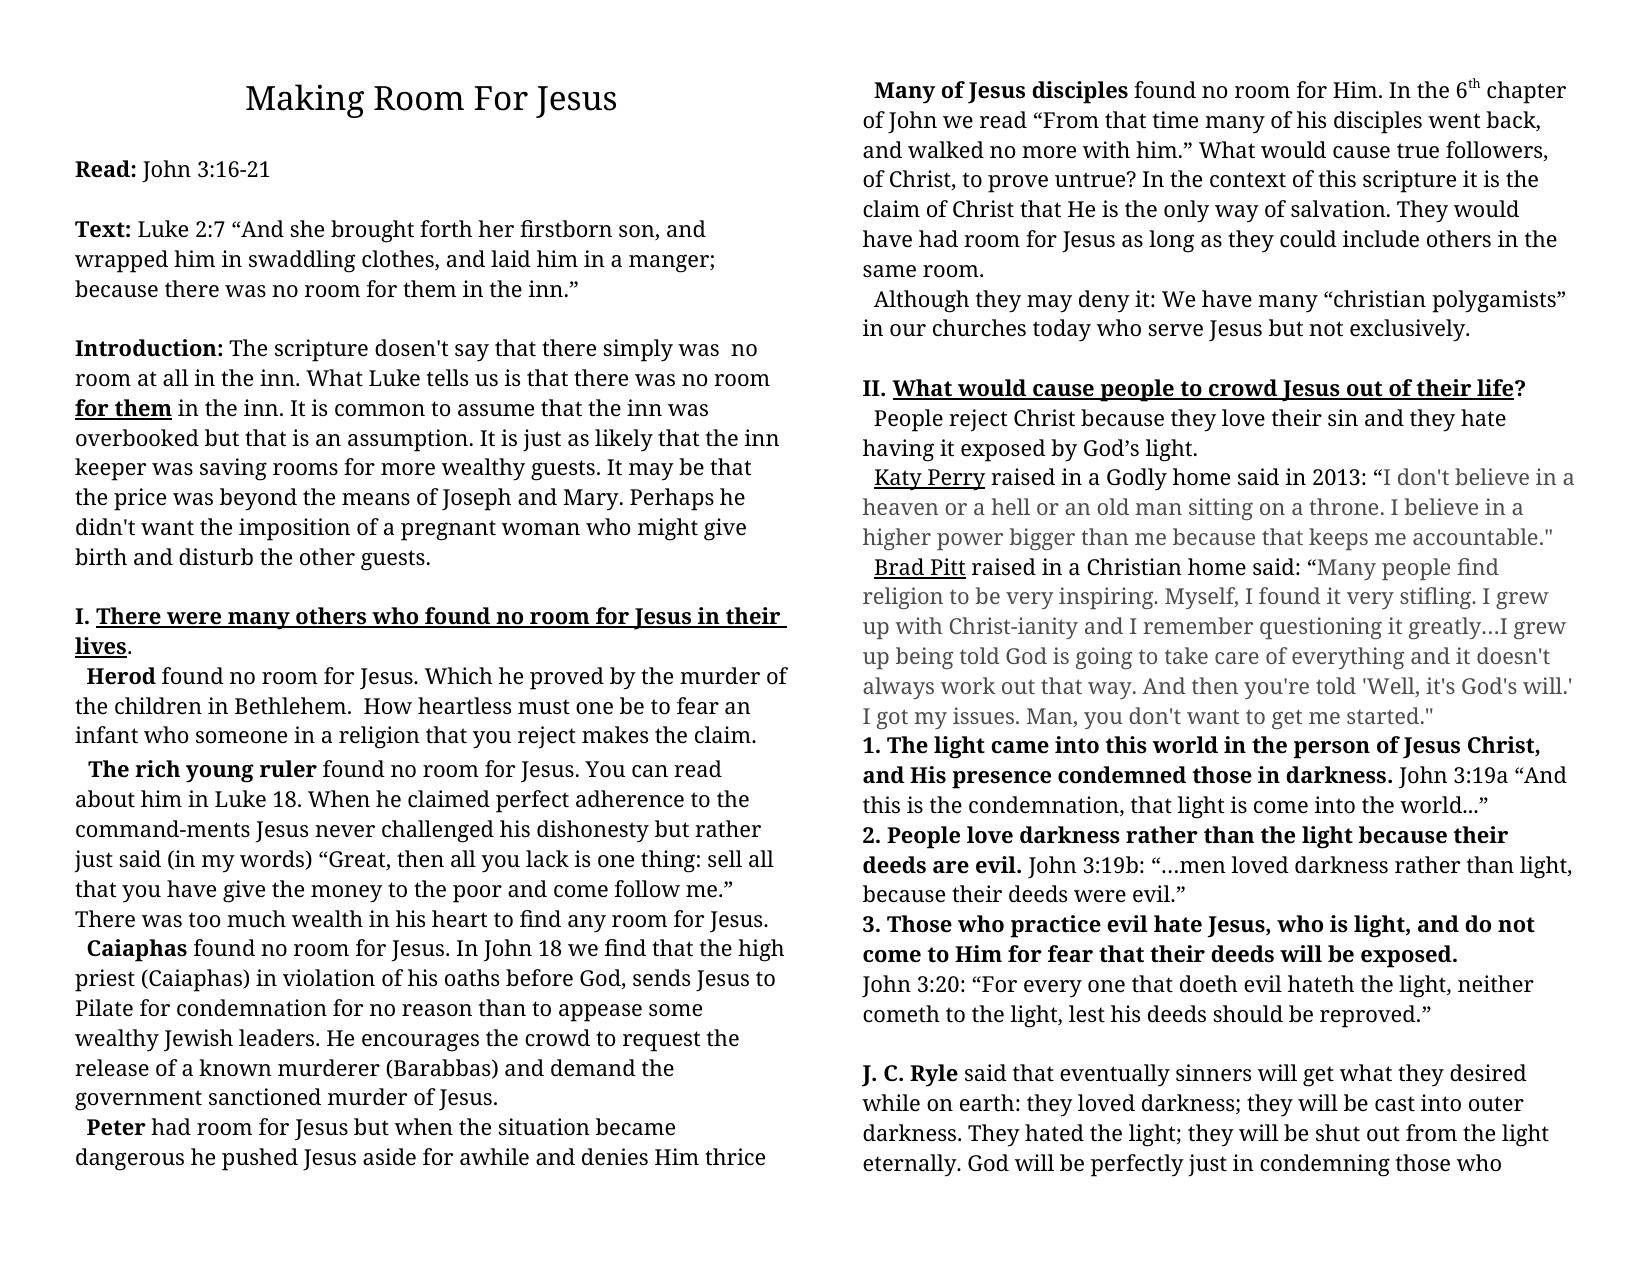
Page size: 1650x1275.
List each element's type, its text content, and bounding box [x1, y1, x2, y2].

text Caiaphas found no room for Jesus. In John 18 we find that the high priest (Caiaphas) in violation of his oaths before God, sends Jesus to Pilate for condemnation for no reason than to appease some wealthy Jewish leaders. He encourages the crowd to request the release of a known murderer (Barabbas) and demand the government sanctioned murder of Jesus. [75, 933, 787, 1112]
text J. C. Ryle said that eventually sinners will get what they desired while on earth: they loved darkness; they will be cast into outer darkness. They hated the light; they will be shut out from the light eternally. God will be perfectly just in condemning those who [862, 1058, 1575, 1177]
text Brad Pitt raised in a Christian home said: “Many people find religion to be very inspiring. Myself, I found it very stifling. I grew up with Christ-ianity and I remember questioning it greatly…I grew up being told God is going to take care of everything and it doesn't always work out that way. And then you're told 'Well, it's God's will.' I got my issues. Man, you don't want to get me started." [862, 552, 1575, 730]
subtitle Introduction: The scripture dosen't say that there simply was no room at all in the inn. What Luke tells us is that there was no room for them in the inn. It is common to assume that the inn was overbooked but that is an assumption. It is just as likely that the inn keeper was saving rooms for more wealthy guests. It may be that the price was beyond the means of Joseph and Mary. Perhaps he didn't want the imposition of a pregnant woman who might give birth and disturb the other guests. [75, 333, 787, 572]
subtitle 3. Those who practice evil hate Jesus, who is light, and do not come to Him for fear that their deeds will be exposed. [862, 909, 1575, 969]
subtitle I. There were many others who found no room for Jesus in their lives. [75, 601, 787, 661]
text Text: Luke 2:7 “And she brought forth her firstborn son, and wrapped him in swaddling clothes, and laid him in a manger; because there was no room for them in the inn.” [75, 214, 787, 303]
text Making Room For Jesus [75, 75, 787, 120]
text The rich young ruler found no room for Jesus. You can read about him in Luke 18. When he claimed perfect adherence to the command-ments Jesus never challenged his dishonesty but rather just said (in my words) “Great, then all you lack is one thing: sell all that you have give the money to the poor and come follow me.” There was too much wealth in his heart to find any room for Jesus. [75, 750, 787, 933]
text Read: John 3:16-21 [75, 154, 787, 184]
text Although they may deny it: We have many “christian polygamists” in our churches today who serve Jesus but not exclusively. [862, 283, 1575, 343]
text People reject Christ because they love their sin and they hate having it exposed by God’s light. [862, 403, 1575, 462]
subtitle Herod found no room for Jesus. Which he proved by the murder of the children in Bethlehem. How heartless must one be to fear an infant who someone in a religion that you reject makes the claim. [75, 661, 787, 750]
text II. What would cause people to crowd Jesus out of their life? [862, 373, 1575, 403]
text Katy Perry raised in a Godly home said in 2013: “I don't believe in a heaven or a hell or an old man sitting on a throne. I believe in a higher power bigger than me because that keeps me accountable." [862, 462, 1575, 552]
text Many of Jesus disciples found no room for Him. In the 6th chapter of John we read “From that time many of his disciples went back, and walked no more with him.” What would cause true followers, of Christ, to prove untrue? In the context of this scripture it is the claim of Christ that He is the only way of salvation. They would have had room for Jesus as long as they could include others in the same room. [862, 75, 1575, 283]
text John 3:20: “For every one that doeth evil hateth the light, neither cometh to the light, lest his deeds should be reproved.” [862, 969, 1575, 1028]
text Peter had room for Jesus but when the situation became dangerous he pushed Jesus aside for awhile and denies Him thrice [75, 1112, 787, 1172]
subtitle 2. People love darkness rather than the light because their deeds are evil. John 3:19b: “…men loved darkness rather than light, because their deeds were evil.” [862, 820, 1575, 909]
subtitle 1. The light came into this world in the person of Jesus Christ, and His presence condemned those in darkness. John 3:19a “And this is the condemnation, that light is come into the world...” [862, 730, 1575, 820]
